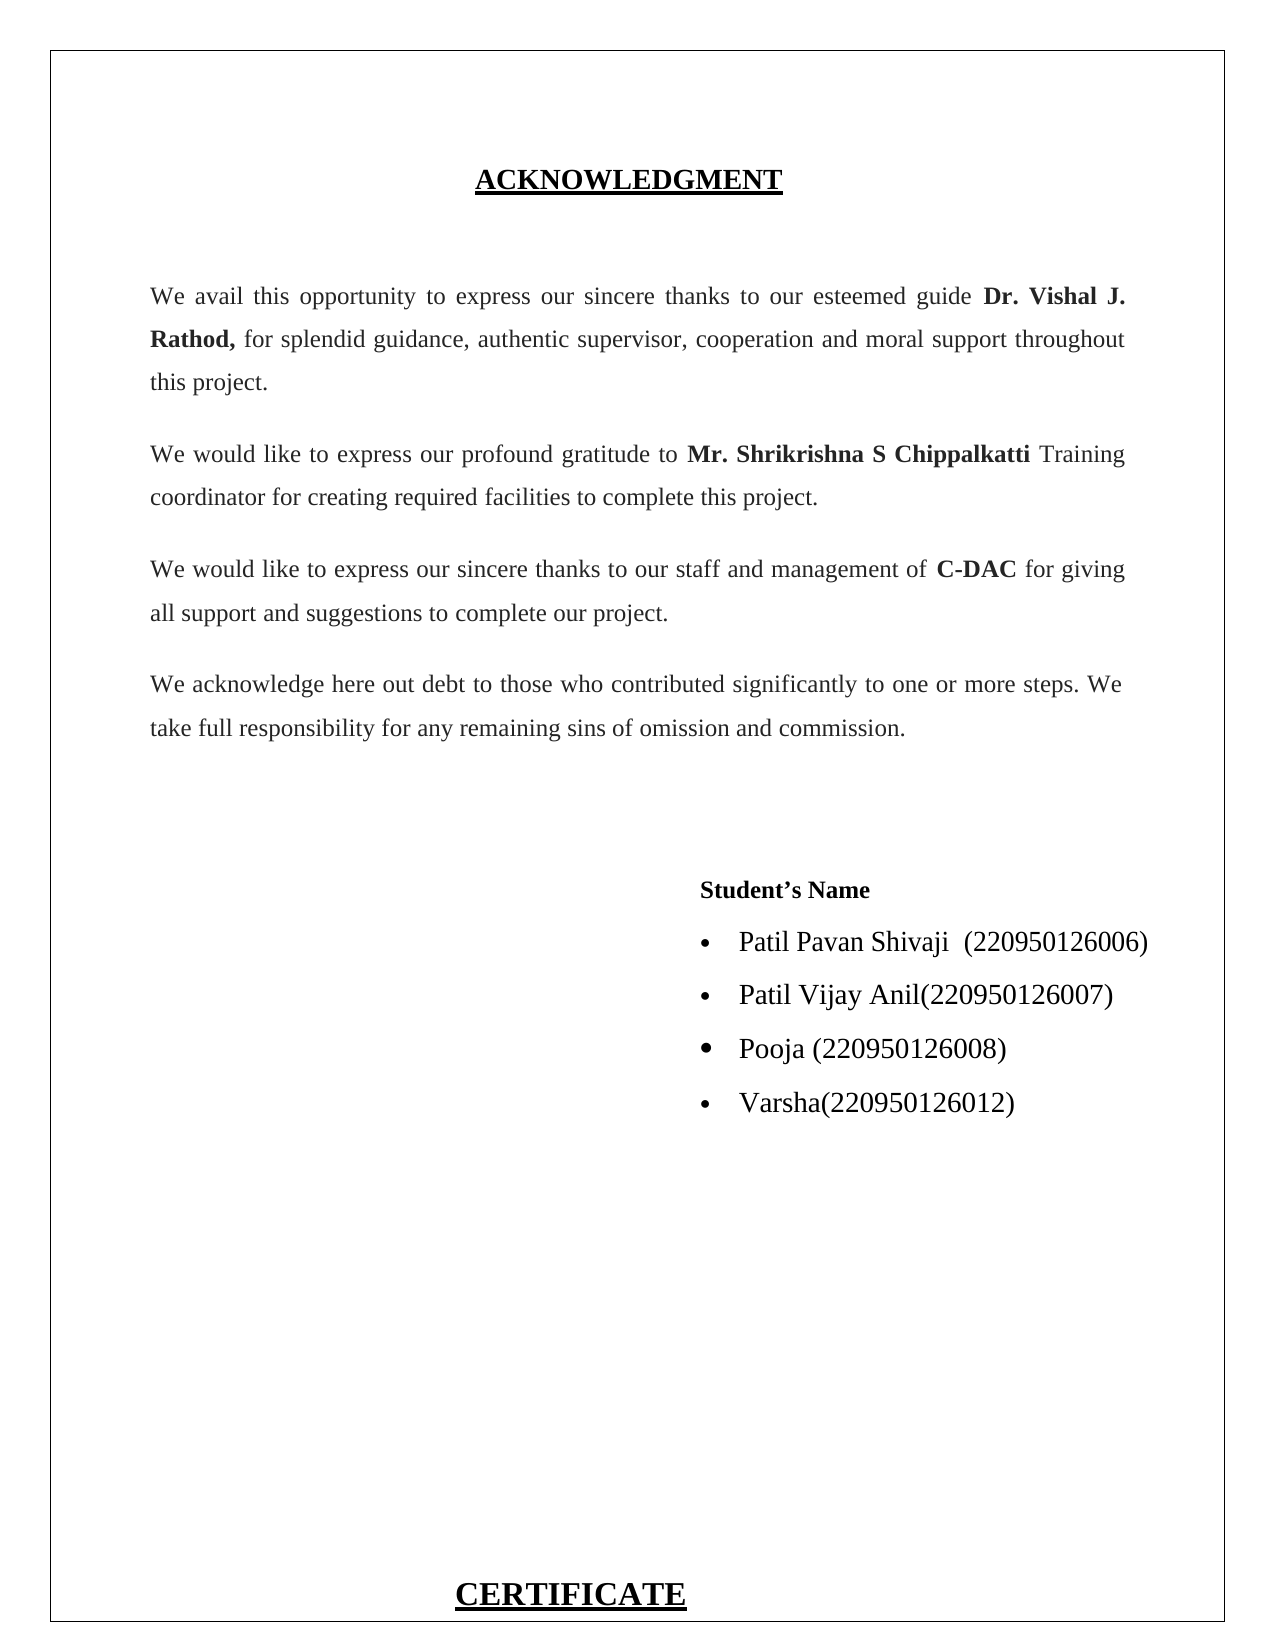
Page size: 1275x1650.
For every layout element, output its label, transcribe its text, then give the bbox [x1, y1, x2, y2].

subtitle Student’s Name [656, 875, 1169, 903]
text We would like to express our sincere thanks to our staff and management of C-DAC for giving all support and suggestions to complete our project. [150, 554, 1125, 627]
list Patil Pavan Shivaji (220950126006) [701, 924, 1169, 957]
text ACKNOWLEDGMENT [374, 162, 883, 196]
list Varsha(220950126012) [701, 1085, 1169, 1119]
subtitle CERTIFICATE [455, 1574, 787, 1612]
text We avail this opportunity to express our sincere thanks to our esteemed guide Dr. Vishal J. Rathod, for splendid guidance, authentic supervisor, cooperation and moral support throughout this project. [150, 281, 1126, 396]
text We would like to express our profound gratitude to Mr. Shrikrishna S Chippalkatti Training coordinator for creating required facilities to complete this project. [150, 439, 1125, 511]
list Patil Vijay Anil(220950126007) [701, 977, 1169, 1011]
text We acknowledge here out debt to those who contributed significantly to one or more steps. We take full responsibility for any remaining sins of omission and commission. [150, 669, 1124, 741]
list Pooja (220950126008) [701, 1031, 1169, 1065]
